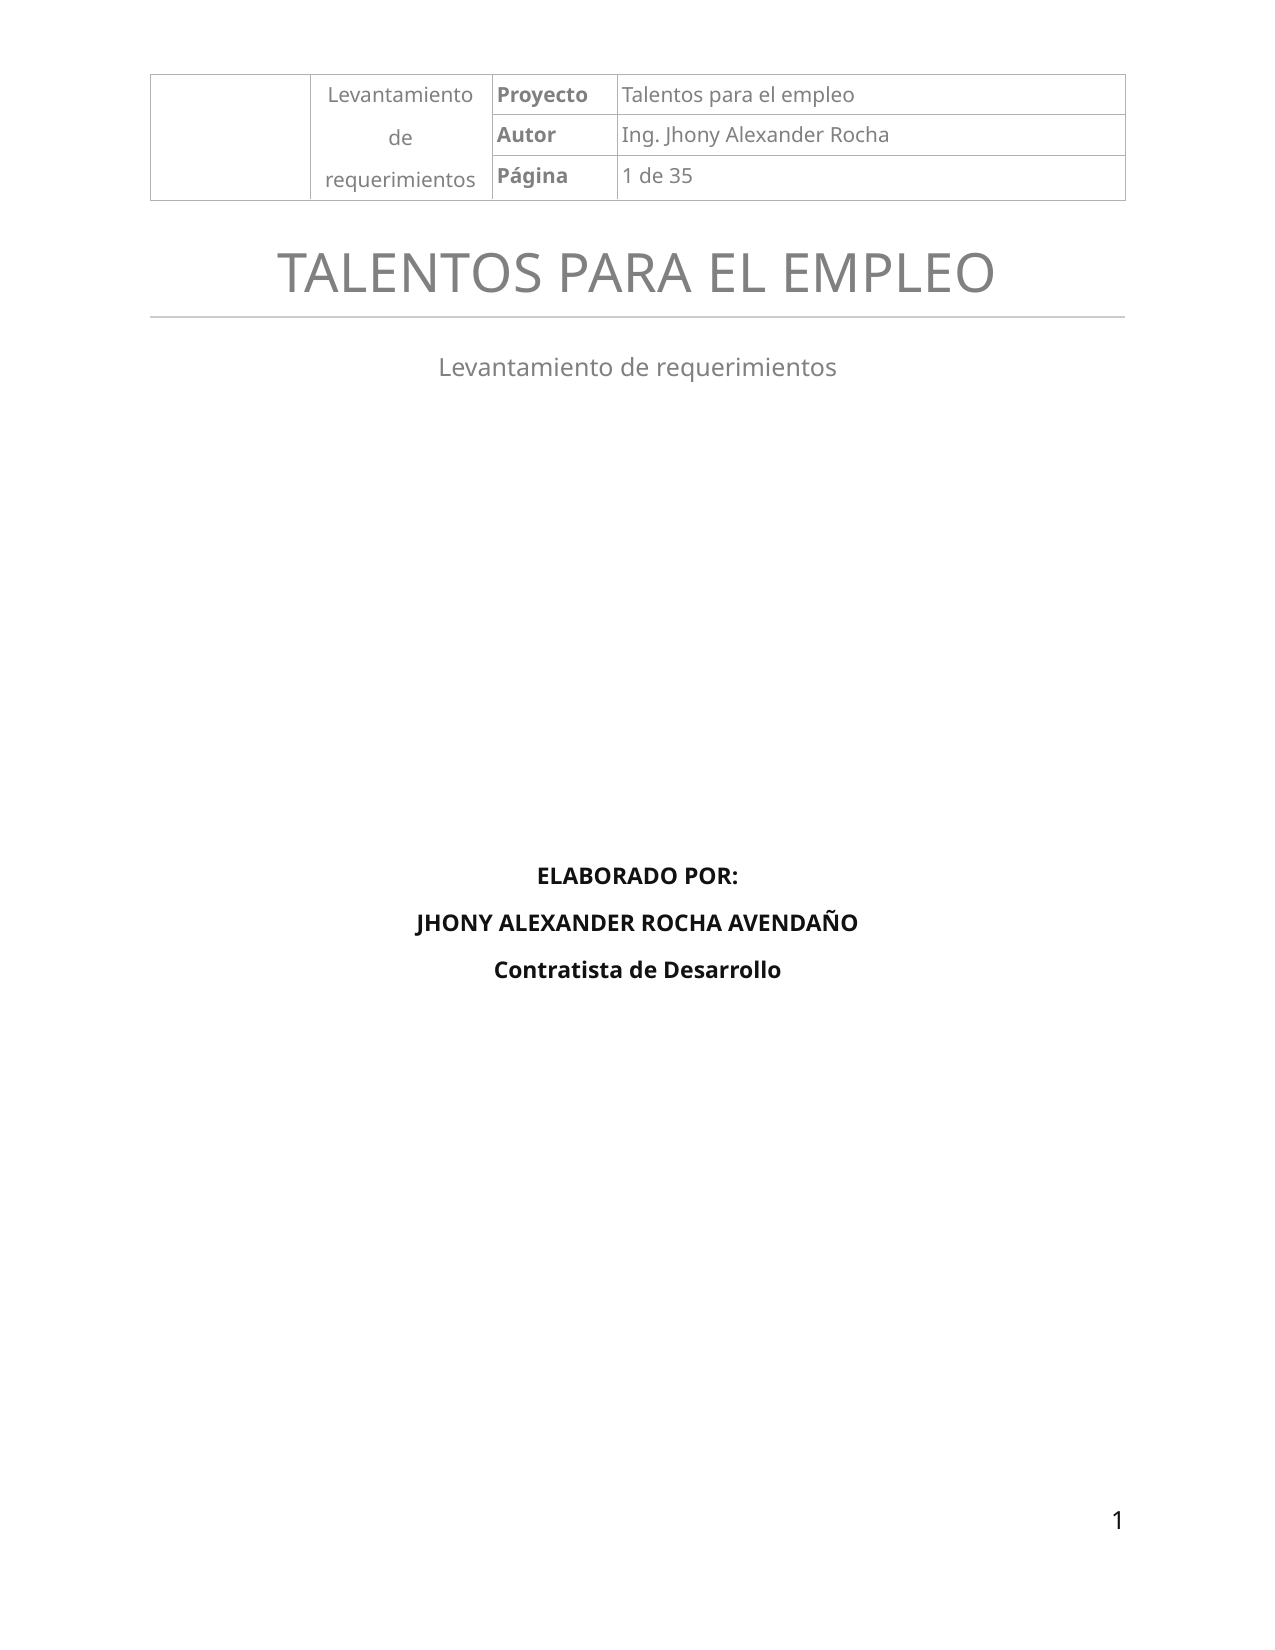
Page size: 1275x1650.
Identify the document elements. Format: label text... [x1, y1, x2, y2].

text Levantamiento de requerimientos [150, 349, 1125, 383]
title TALENTOS PARA EL EMPLEO [150, 234, 1125, 316]
text JHONY ALEXANDER ROCHA AVENDAÑO [150, 907, 1125, 938]
text ELABORADO POR: [150, 860, 1125, 891]
text Contratista de Desarrollo [150, 954, 1125, 985]
